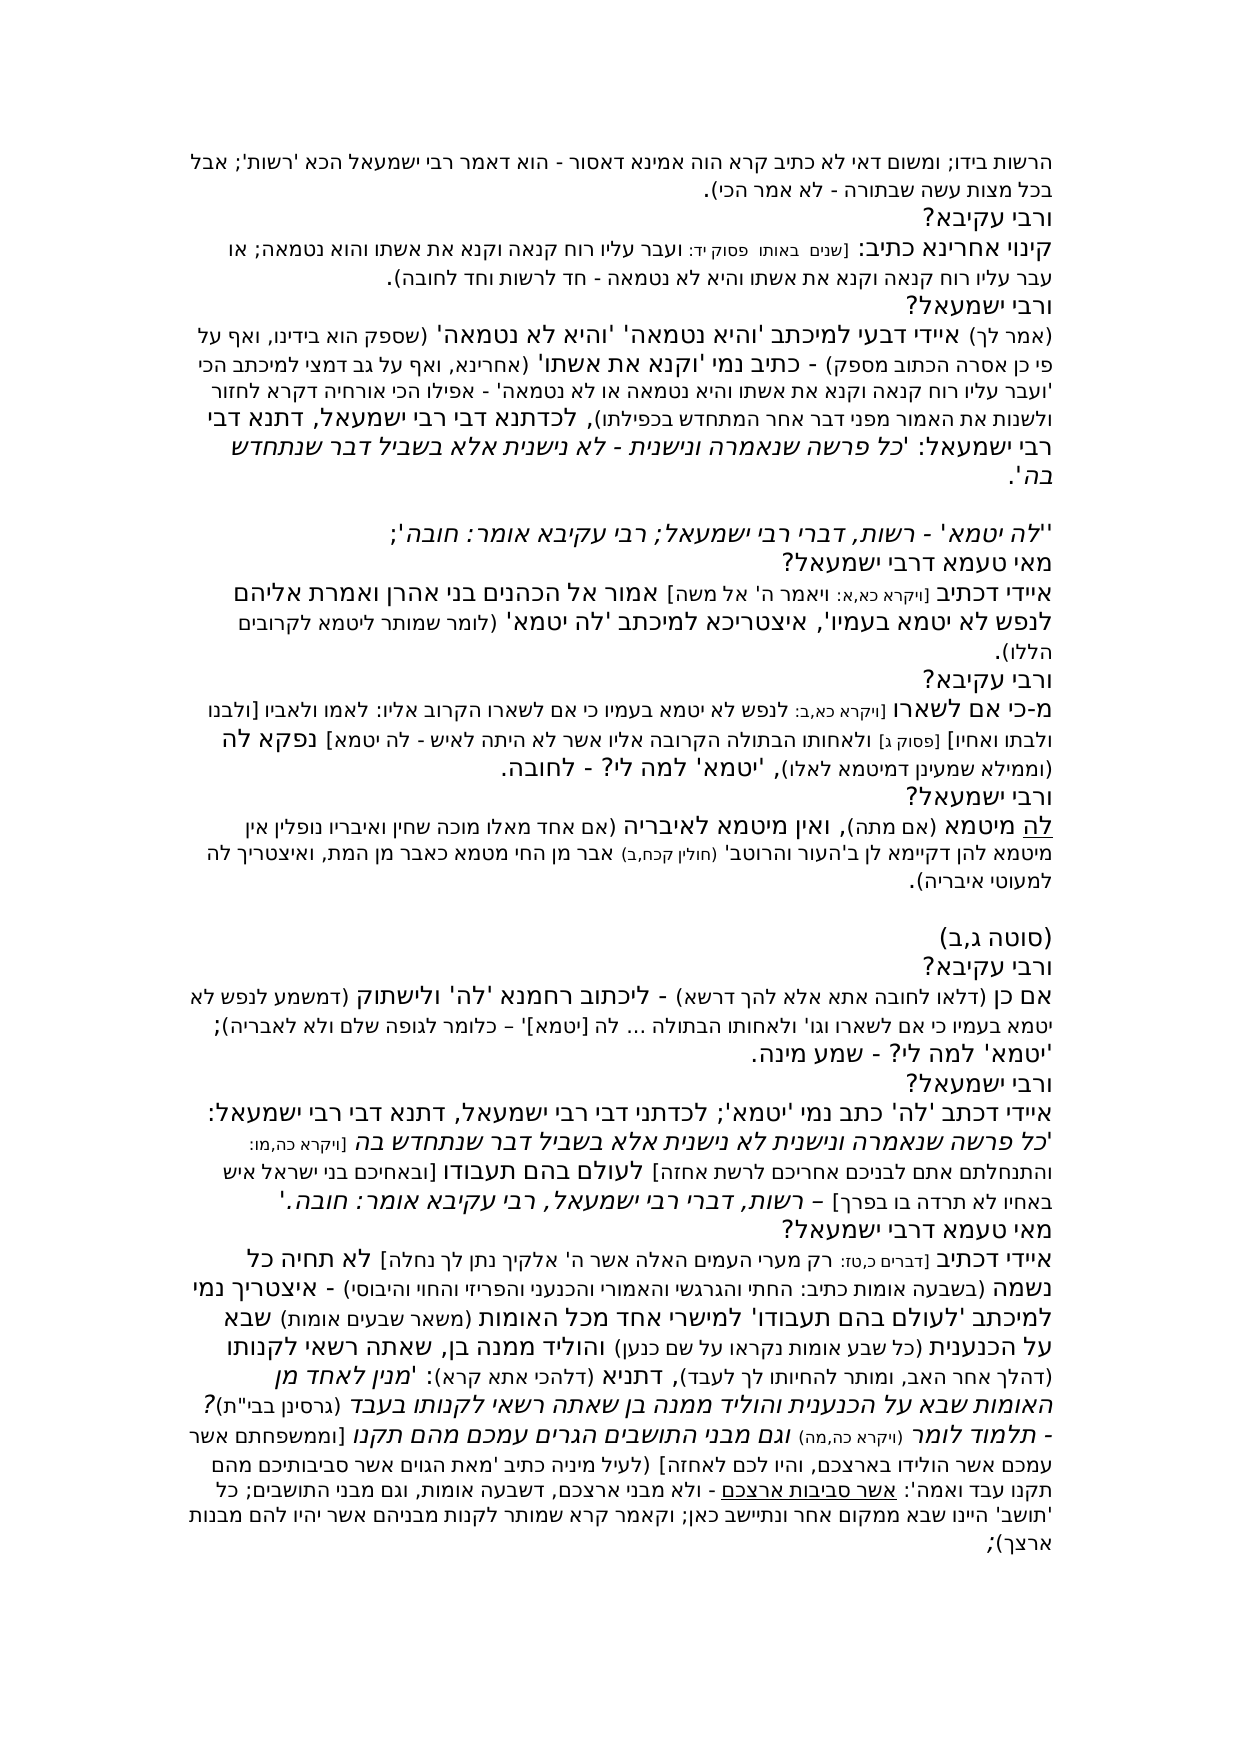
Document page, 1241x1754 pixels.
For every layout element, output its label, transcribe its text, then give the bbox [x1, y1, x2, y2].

text איידי דכתב 'לה' כתב נמי 'יטמא'; לכדתני דבי רבי ישמעאל, דתנא דבי רבי ישמעאל: 'כל פרשה שנאמרה ונישנית לא נישנית אלא בשביל דבר שנתחדש בה [ויקרא כה,מו: והתנחלתם אתם לבניכם אחריכם לרשת אחזה] לעולם בהם תעבודו [ובאחיכם בני ישראל איש באחיו לא תרדה בו בפרך] – רשות, דברי רבי ישמעאל, רבי עקיבא אומר: חובה.' [187, 1098, 1053, 1215]
text איידי דכתיב [ויקרא כא,א: ויאמר ה' אל משה] אמור אל הכהנים בני אהרן ואמרת אליהם לנפש לא יטמא בעמיו', איצטריכא למיכתב 'לה יטמא' (לומר שמותר ליטמא לקרובים הללו). [187, 578, 1053, 665]
text - הרשות בידו; ומשום דאי לא כתיב קרא הוה אמינא דאסור - הוא דאמר רבי ישמעאל הכא 'רשות'; אבל בכל מצות עשה שבתורה - לא אמר הכי). [187, 150, 1053, 203]
text ורבי ישמעאל? [187, 1069, 1053, 1098]
text ורבי ישמעאל? [187, 291, 1053, 320]
text קינוי אחרינא כתיב: [שנים באותו פסוק יד: ועבר עליו רוח קנאה וקנא את אשתו והוא נטמאה; או עבר עליו רוח קנאה וקנא את אשתו והיא לא נטמאה - חד לרשות וחד לחובה). [187, 233, 1053, 291]
text איידי דכתיב [דברים כ,טז: רק מערי העמים האלה אשר ה' אלקיך נתן לך נחלה] לא תחיה כל נשמה (בשבעה אומות כתיב: החתי והגרגשי והאמורי והכנעני והפריזי והחוי והיבוסי) - איצטריך נמי למיכתב 'לעולם בהם תעבודו' למישרי אחד מכל האומות (משאר שבעים אומות) שבא על הכנענית (כל שבע אומות נקראו על שם כנען) והוליד ממנה בן, שאתה רשאי לקנותו (דהלך אחר האב, ומותר להחיותו לך לעבד), דתניא (דלהכי אתא קרא): 'מנין לאחד מן האומות שבא על הכנענית והוליד ממנה בן שאתה רשאי לקנותו בעבד (גרסינן בבי"ת)? - תלמוד לומר (ויקרא כה,מה) וגם מבני התושבים הגרים עמכם מהם תקנו [וממשפחתם אשר עמכם אשר הולידו בארצכם, והיו לכם לאחזה] (לעיל מיניה כתיב 'מאת הגוים אשר סביבותיכם מהם תקנו עבד ואמה': אשר סביבות ארצכם - ולא מבני ארצכם, דשבעה אומות, וגם מבני התושבים; כל 'תושב' היינו שבא ממקום אחר ונתיישב כאן; וקאמר קרא שמותר לקנות מבניהם אשר יהיו להם מבנות ארצך); [187, 1244, 1053, 1556]
text ורבי עקיבא? [187, 665, 1053, 694]
text מ-כי אם לשארו [ויקרא כא,ב: לנפש לא יטמא בעמיו כי אם לשארו הקרוב אליו: לאמו ולאביו [ולבנו ולבתו ואחיו] [פסוק ג] ולאחותו הבתולה הקרובה אליו אשר לא היתה לאיש - לה יטמא] נפקא לה (וממילא שמעינן דמיטמא לאלו), 'יטמא' למה לי? - לחובה. [187, 694, 1053, 782]
text ''לה יטמא' - רשות, דברי רבי ישמעאל; רבי עקיבא אומר: חובה'; [187, 519, 1053, 549]
text מאי טעמא דרבי ישמעאל? [187, 549, 1053, 578]
text אם כן (דלאו לחובה אתא אלא להך דרשא) - ליכתוב רחמנא 'לה' ולישתוק (דמשמע לנפש לא יטמא בעמיו כי אם לשארו וגו' ולאחותו הבתולה ... לה [יטמא]' – כלומר לגופה שלם ולא לאבריה); 'יטמא' למה לי? - שמע מינה. [187, 981, 1053, 1069]
text ורבי עקיבא? [187, 203, 1053, 233]
text ורבי ישמעאל? [187, 782, 1053, 811]
text ורבי עקיבא? [187, 952, 1053, 981]
text מאי טעמא דרבי ישמעאל? [187, 1215, 1053, 1244]
text (אמר לך) איידי דבעי למיכתב 'והיא נטמאה' 'והיא לא נטמאה' (שספק הוא בידינו, ואף על פי כן אסרה הכתוב מספק) - כתיב נמי 'וקנא את אשתו' (אחרינא, ואף על גב דמצי למיכתב הכי 'ועבר עליו רוח קנאה וקנא את אשתו והיא נטמאה או לא נטמאה' - אפילו הכי אורחיה דקרא לחזור ולשנות את האמור מפני דבר אחר המתחדש בכפילתו), לכדתנא דבי רבי ישמעאל, דתנא דבי רבי ישמעאל: 'כל פרשה שנאמרה ונישנית - לא נישנית אלא בשביל דבר שנתחדש בה'. [187, 320, 1053, 491]
text לה מיטמא (אם מתה), ואין מיטמא לאיבריה (אם אחד מאלו מוכה שחין ואיבריו נופלין אין מיטמא להן דקיימא לן ב'העור והרוטב' (חולין קכח,ב) אבר מן החי מטמא כאבר מן המת, ואיצטריך לה למעוטי איבריה). [187, 811, 1053, 894]
text (סוטה ג,ב) [187, 923, 1053, 952]
